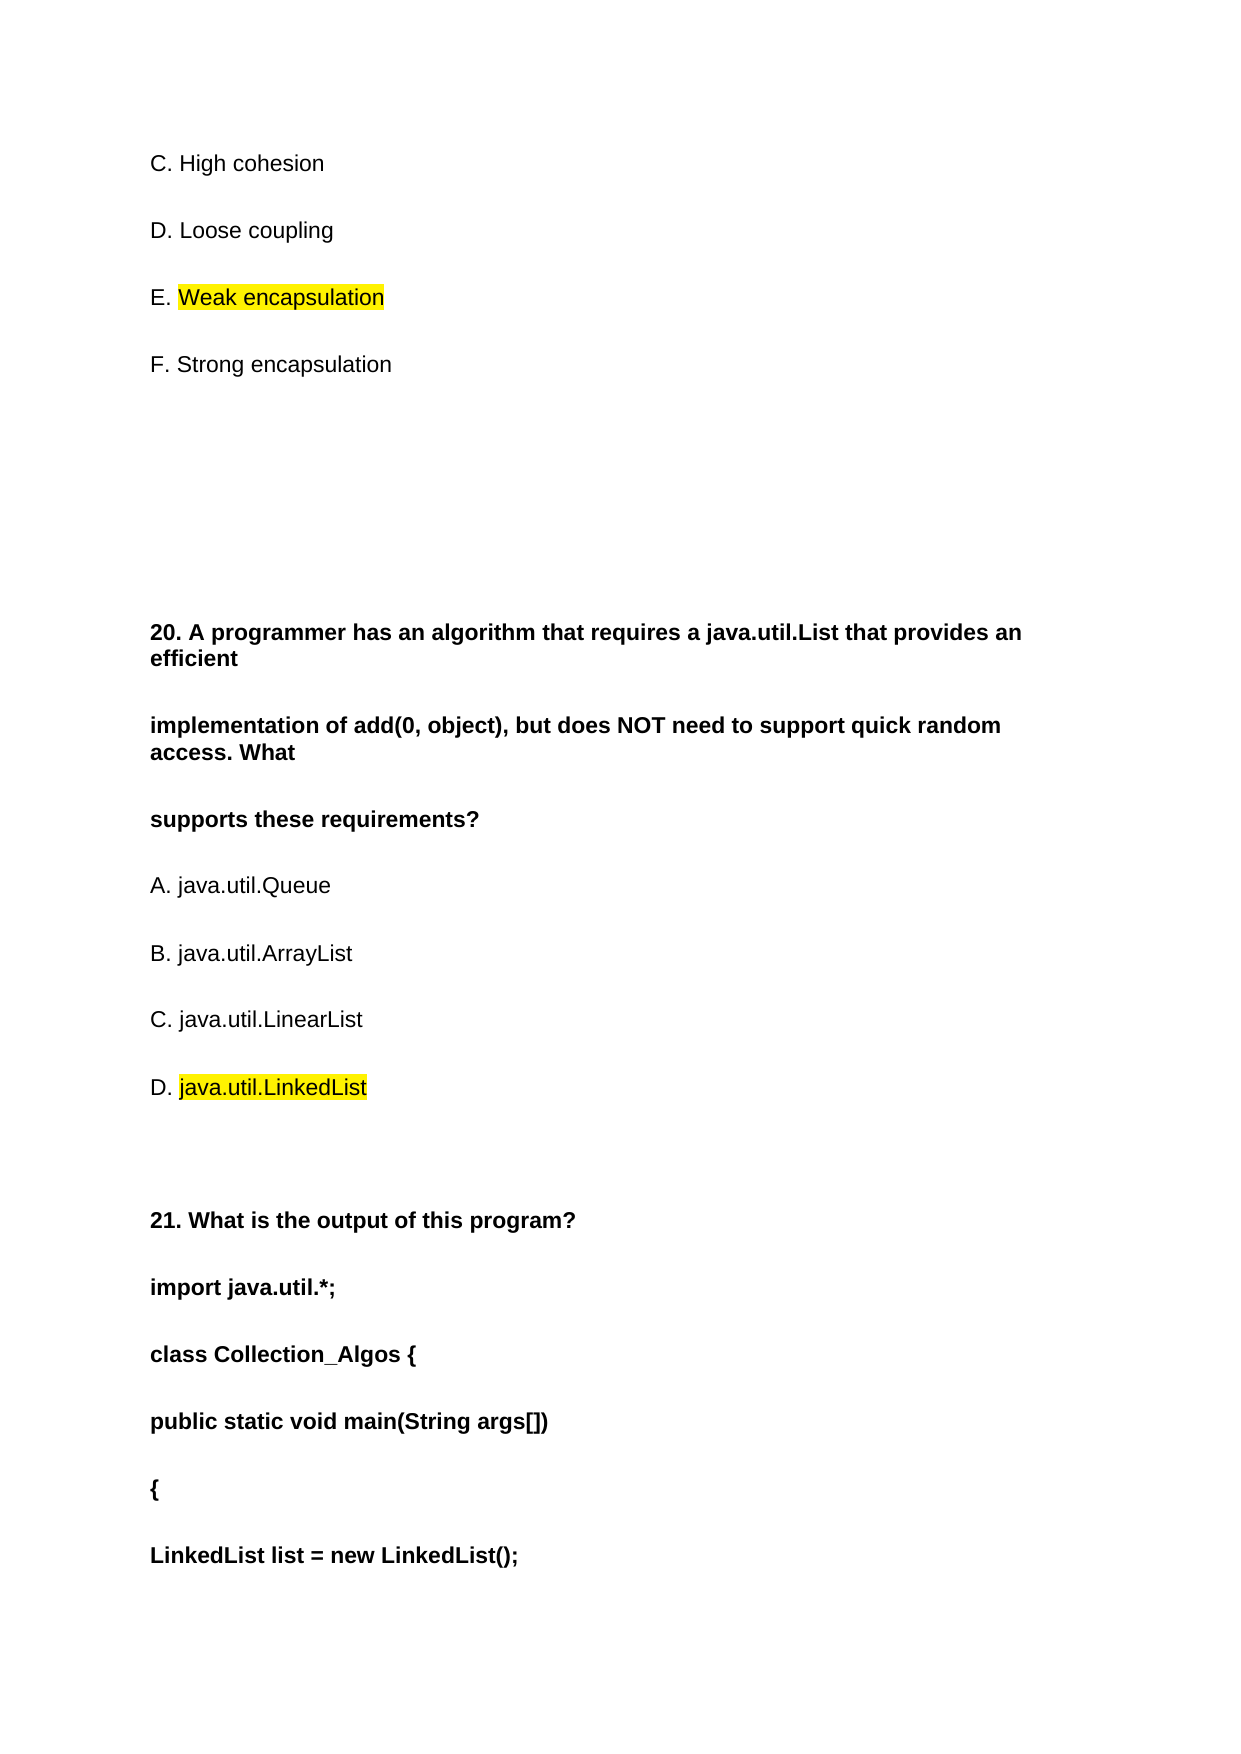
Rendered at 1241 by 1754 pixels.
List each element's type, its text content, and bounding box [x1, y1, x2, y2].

text 20. A programmer has an algorithm that requires a java.util.List that provides an efficient [150, 619, 1090, 672]
text implementation of add(0, object), but does NOT need to support quick random access. What [150, 712, 1090, 765]
text { [150, 1475, 1090, 1502]
text supports these requirements? [150, 806, 1090, 832]
text B. java.util.ArrayList [150, 939, 1090, 966]
text import java.util.*; [150, 1274, 1090, 1301]
text C. java.util.LinearList [150, 1006, 1090, 1033]
text A. java.util.Queue [150, 872, 1090, 899]
text class Collection_Algos { [150, 1341, 1090, 1368]
text D. java.util.LinkedList [150, 1073, 1090, 1100]
text F. Strong encapsulation [150, 351, 1090, 377]
text public static void main(String args[]) [150, 1408, 1090, 1435]
text D. Loose coupling [150, 217, 1090, 243]
text LinkedList list = new LinkedList(); [150, 1542, 1090, 1569]
text E. Weak encapsulation [150, 284, 1090, 310]
text 21. What is the output of this program? [150, 1207, 1090, 1234]
text C. High cohesion [150, 150, 1090, 176]
